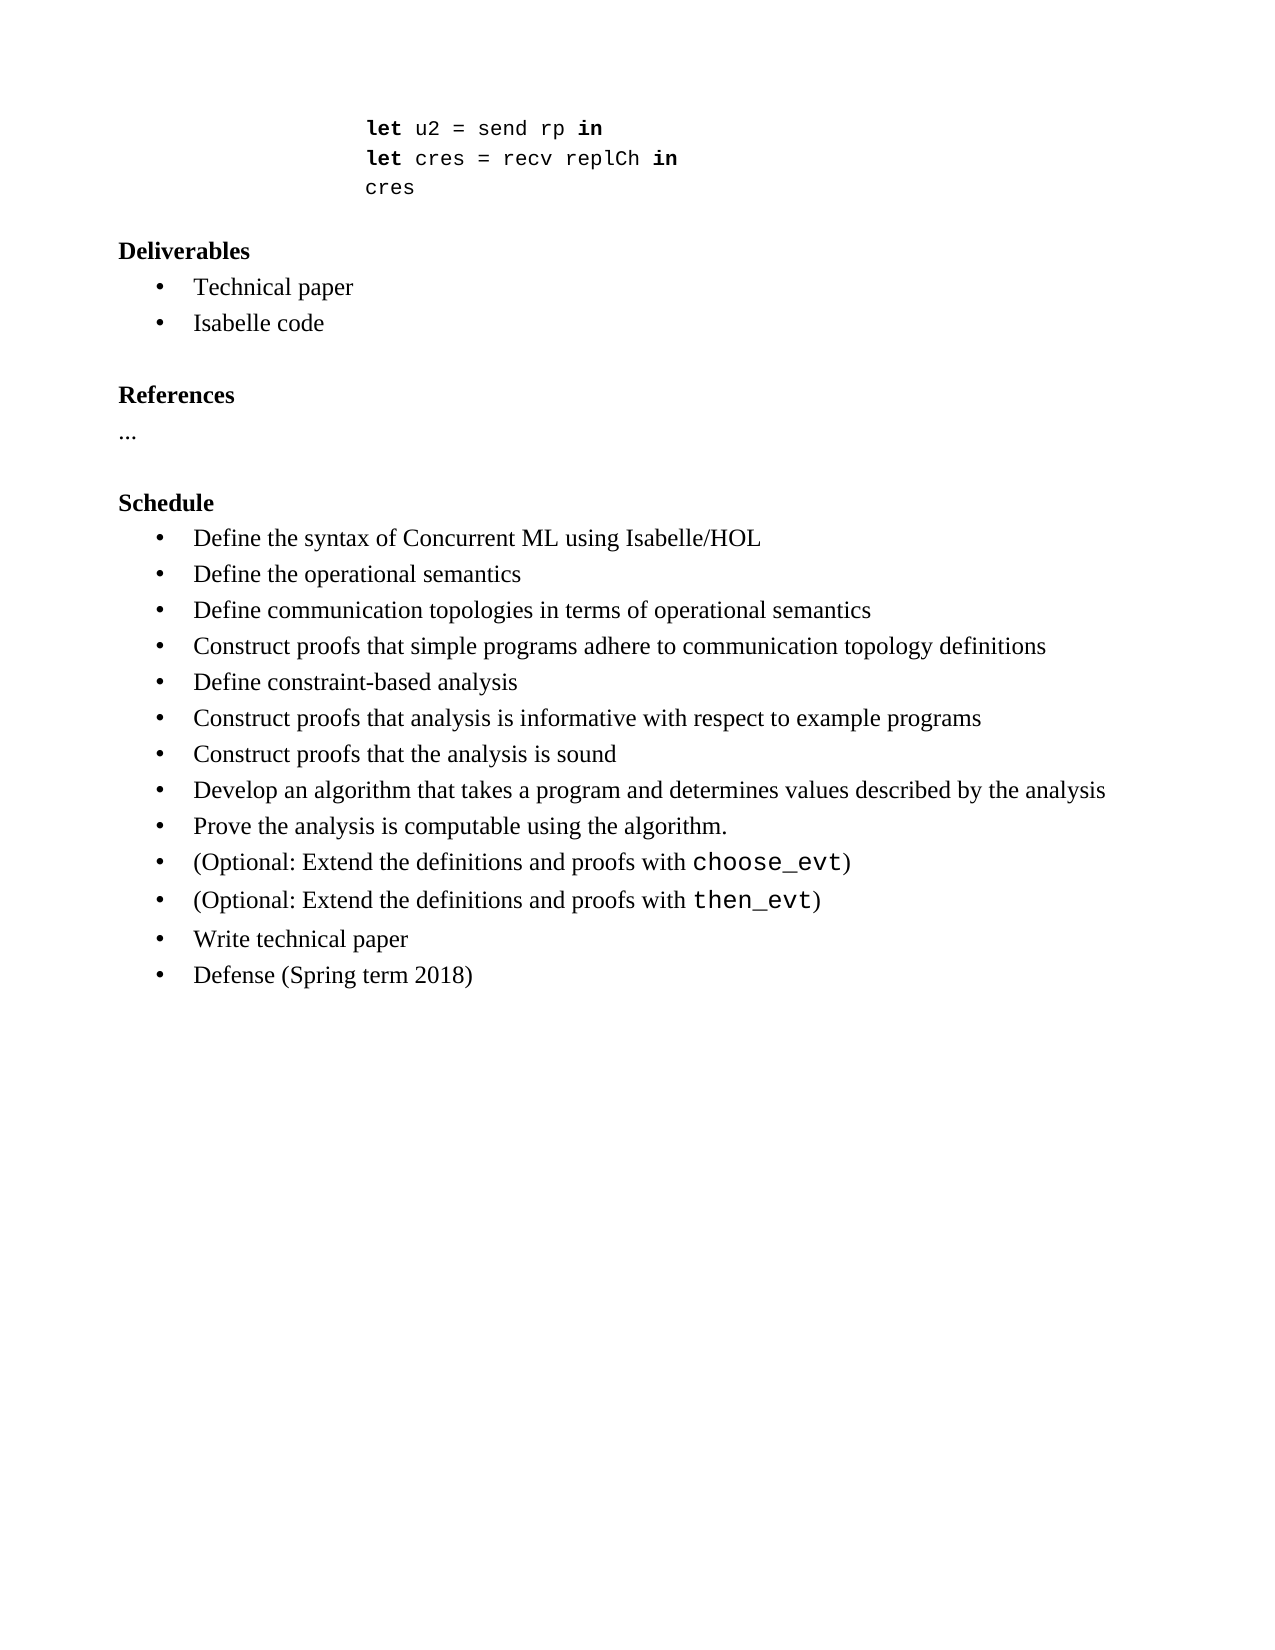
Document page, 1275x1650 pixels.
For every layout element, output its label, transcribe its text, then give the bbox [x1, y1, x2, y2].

list Technical paper [156, 272, 1157, 301]
list Write technical paper [156, 924, 1157, 953]
list Define communication topologies in terms of operational semantics [156, 595, 1157, 624]
list (Optional: Extend the definitions and proofs with then_evt) [156, 886, 1157, 916]
text cres [340, 177, 1157, 201]
list Defense (Spring term 2018) [156, 960, 1157, 989]
list Develop an algorithm that takes a program and determines values described by the analysis [156, 775, 1157, 804]
list Prove the analysis is computable using the algorithm. [156, 811, 1157, 840]
list Define the syntax of Concurrent ML using Isabelle/HOL [156, 523, 1157, 552]
list Define constraint-based analysis [156, 667, 1157, 696]
list Isabelle code [156, 308, 1157, 337]
list Construct proofs that simple programs adhere to communication topology definitions [156, 631, 1157, 660]
text References [118, 380, 1157, 408]
text let cres = recv replCh in [340, 148, 1157, 171]
text ... [118, 416, 1157, 444]
list (Optional: Extend the definitions and proofs with choose_evt) [156, 847, 1157, 878]
list Construct proofs that the analysis is sound [156, 739, 1157, 768]
text Deliverables [118, 236, 1157, 265]
text Schedule [118, 488, 1157, 516]
text let u2 = send rp in [340, 118, 1157, 142]
list Construct proofs that analysis is informative with respect to example programs [156, 703, 1157, 732]
list Define the operational semantics [156, 559, 1157, 588]
